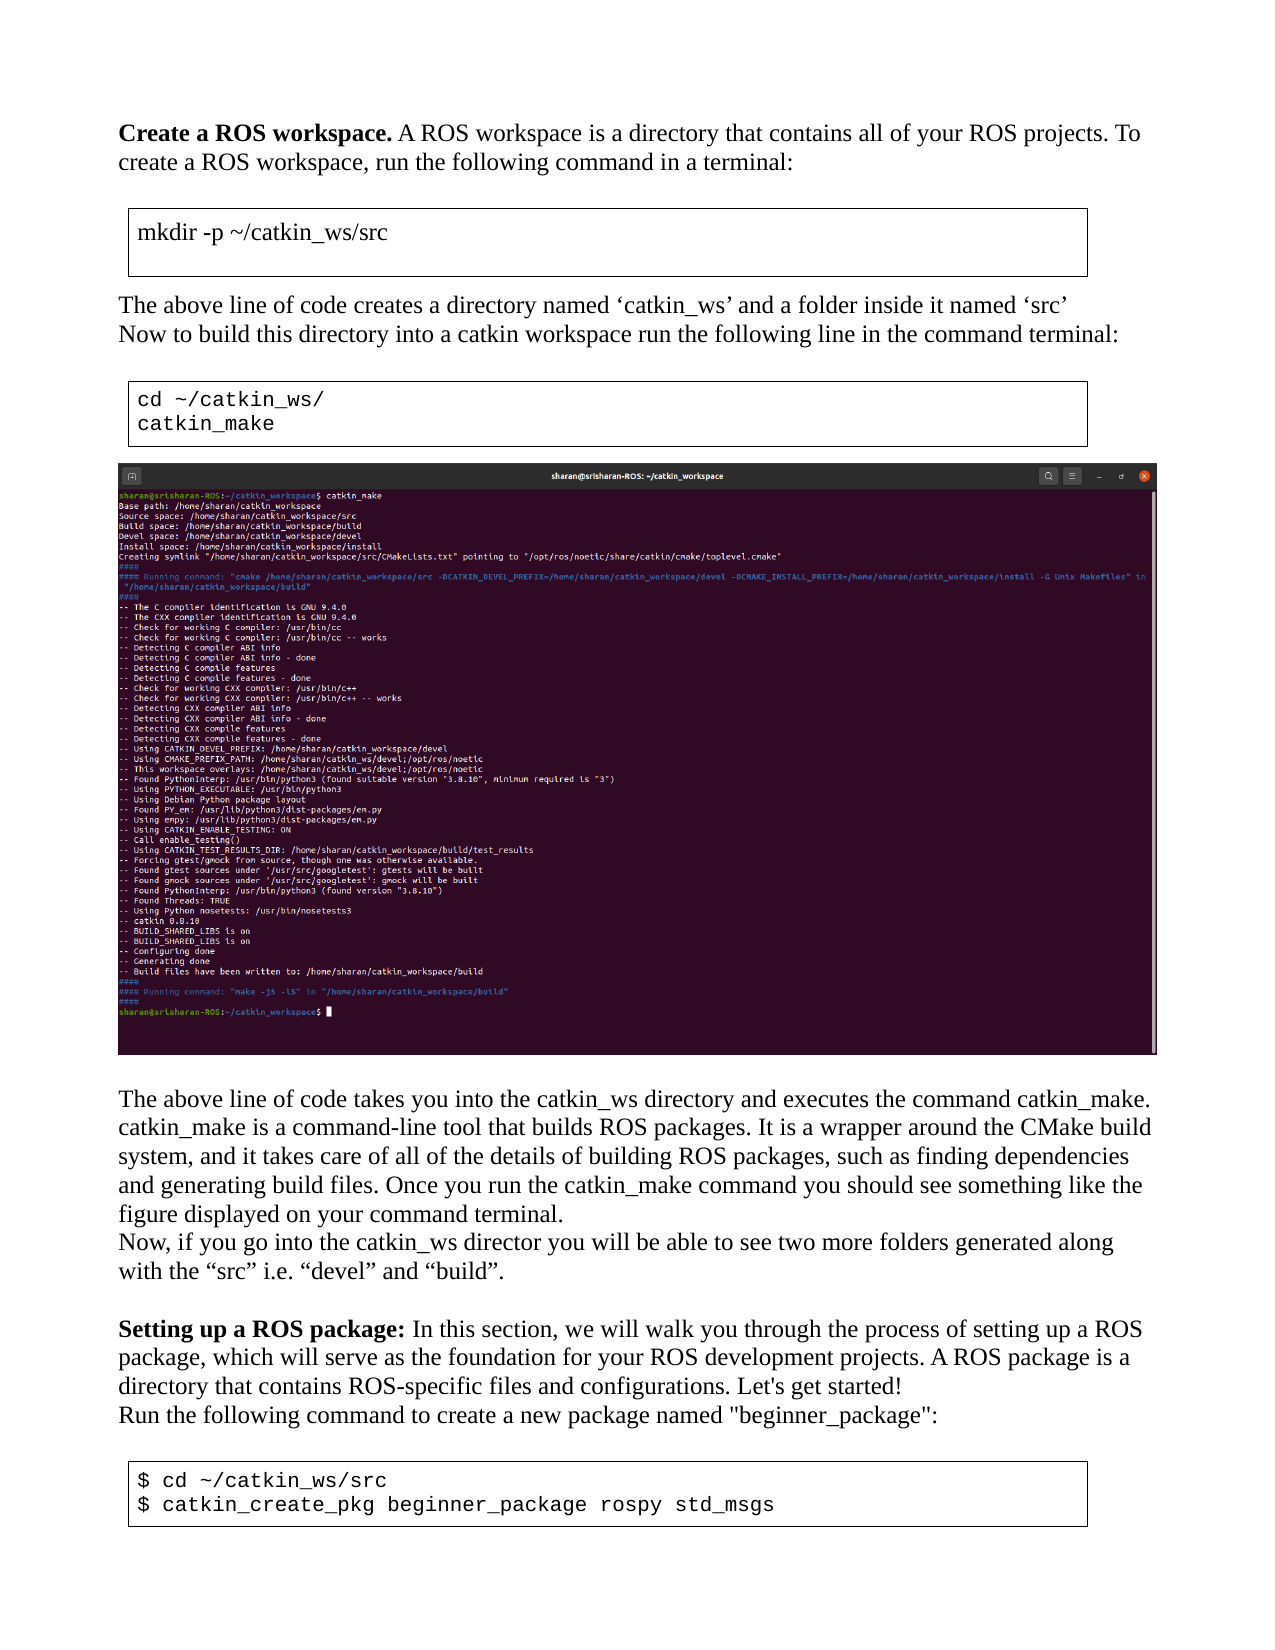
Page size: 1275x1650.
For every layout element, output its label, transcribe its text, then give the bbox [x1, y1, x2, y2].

text cd ~/catkin_ws/ [137, 389, 1078, 413]
text $ cd ~/catkin_ws/src [137, 1470, 1078, 1494]
text The above line of code creates a directory named ‘catkin_ws’ and a folder inside it named ‘src’ [118, 291, 1157, 319]
text The above line of code takes you into the catkin_ws directory and executes the command catkin_make. catkin_make is a command-line tool that builds ROS packages. It is a wrapper around the CMake build system, and it takes care of all of the details of building ROS packages, such as finding dependencies and generating build files. Once you run the catkin_make command you should see something like the figure displayed on your command terminal. Now, if you go into the catkin_ws director you will be able to see two more folders generated along with the “src” i.e. “devel” and “build”. [118, 1084, 1157, 1285]
text Setting up a ROS package: In this section, we will walk you through the process of setting up a ROS package, which will serve as the foundation for your ROS development projects. A ROS package is a directory that contains ROS-specific files and configurations. Let's get started! [118, 1314, 1157, 1400]
text mkdir -p ~/catkin_ws/src [137, 217, 1078, 246]
text $ catkin_create_pkg beginner_package rospy std_msgs [137, 1494, 1078, 1517]
text Run the following command to create a new package named "beginner_package": [118, 1400, 1157, 1429]
picture [118, 463, 1157, 1055]
text Now to build this directory into a catkin workspace run the following line in the command terminal: [118, 319, 1157, 348]
text catkin_make [137, 413, 1078, 437]
text Create a ROS workspace. A ROS workspace is a directory that contains all of your ROS projects. To create a ROS workspace, run the following command in a terminal: [118, 118, 1157, 176]
